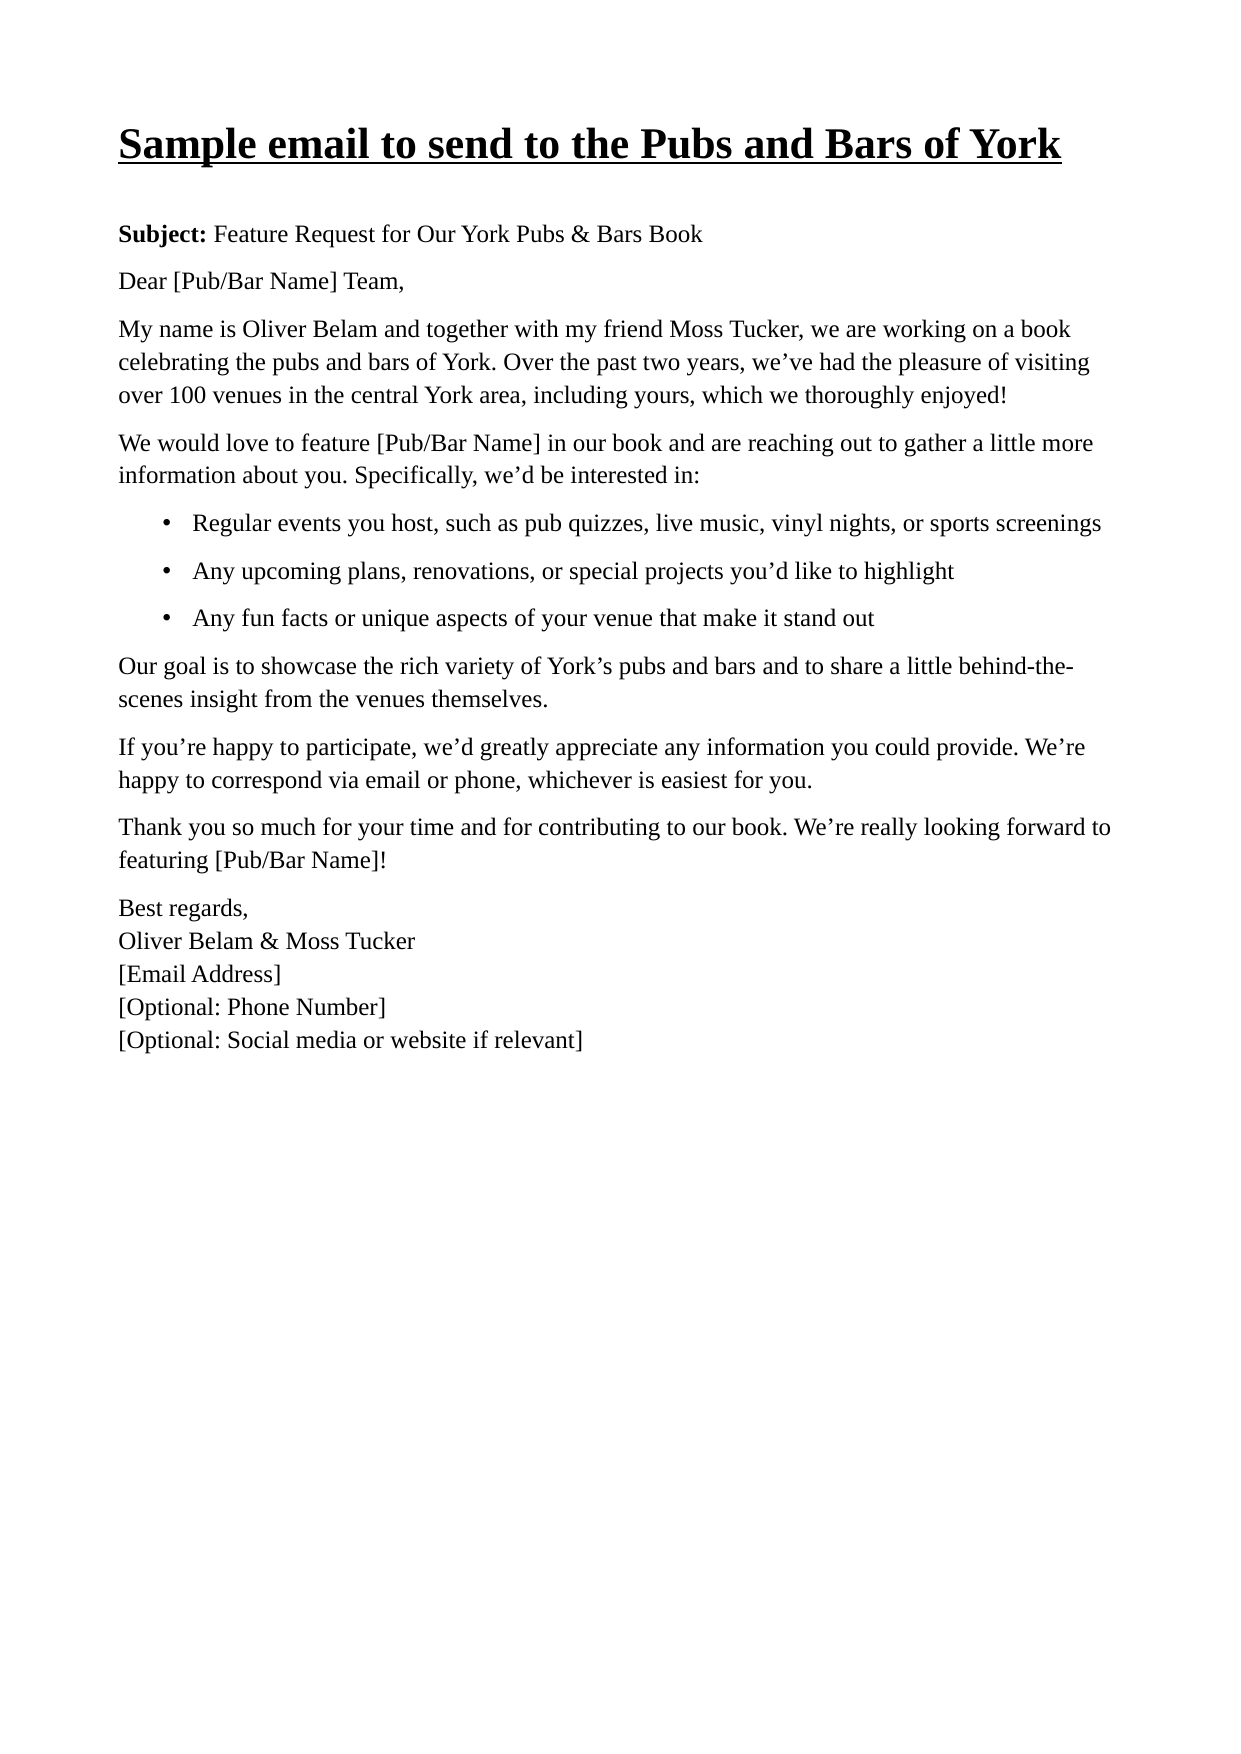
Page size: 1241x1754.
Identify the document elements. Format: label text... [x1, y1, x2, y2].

text Our goal is to showcase the rich variety of York’s pubs and bars and to share a little behind-the-scenes insight from the venues themselves. [118, 651, 1122, 713]
text Best regards, Oliver Belam & Moss Tucker [Email Address] [Optional: Phone Number] [Optional: Social media or website if relevant] [118, 893, 1122, 1054]
text My name is Oliver Belam and together with my friend Moss Tucker, we are working on a book celebrating the pubs and bars of York. Over the past two years, we’ve had the pleasure of visiting over 100 venues in the central York area, including yours, which we thoroughly enjoyed! [118, 314, 1122, 409]
text Thank you so much for your time and for contributing to our book. We’re really looking forward to featuring [Pub/Bar Name]! [118, 812, 1122, 874]
list Any fun facts or unique aspects of your venue that make it stand out [162, 603, 1122, 632]
list Regular events you host, such as pub quizzes, live music, vinyl nights, or sports screenings [162, 508, 1122, 537]
text Dear [Pub/Bar Name] Team, [118, 266, 1122, 295]
text We would love to feature [Pub/Bar Name] in our book and are reaching out to gather a little more information about you. Specifically, we’d be interested in: [118, 428, 1122, 489]
text If you’re happy to participate, we’d greatly appreciate any information you could provide. We’re happy to correspond via email or phone, whichever is easiest for you. [118, 732, 1122, 793]
list Any upcoming plans, renovations, or special projects you’d like to highlight [162, 556, 1122, 584]
text Sample email to send to the Pubs and Bars of York [118, 118, 1122, 168]
text Subject: Feature Request for Our York Pubs & Bars Book [118, 219, 1122, 247]
